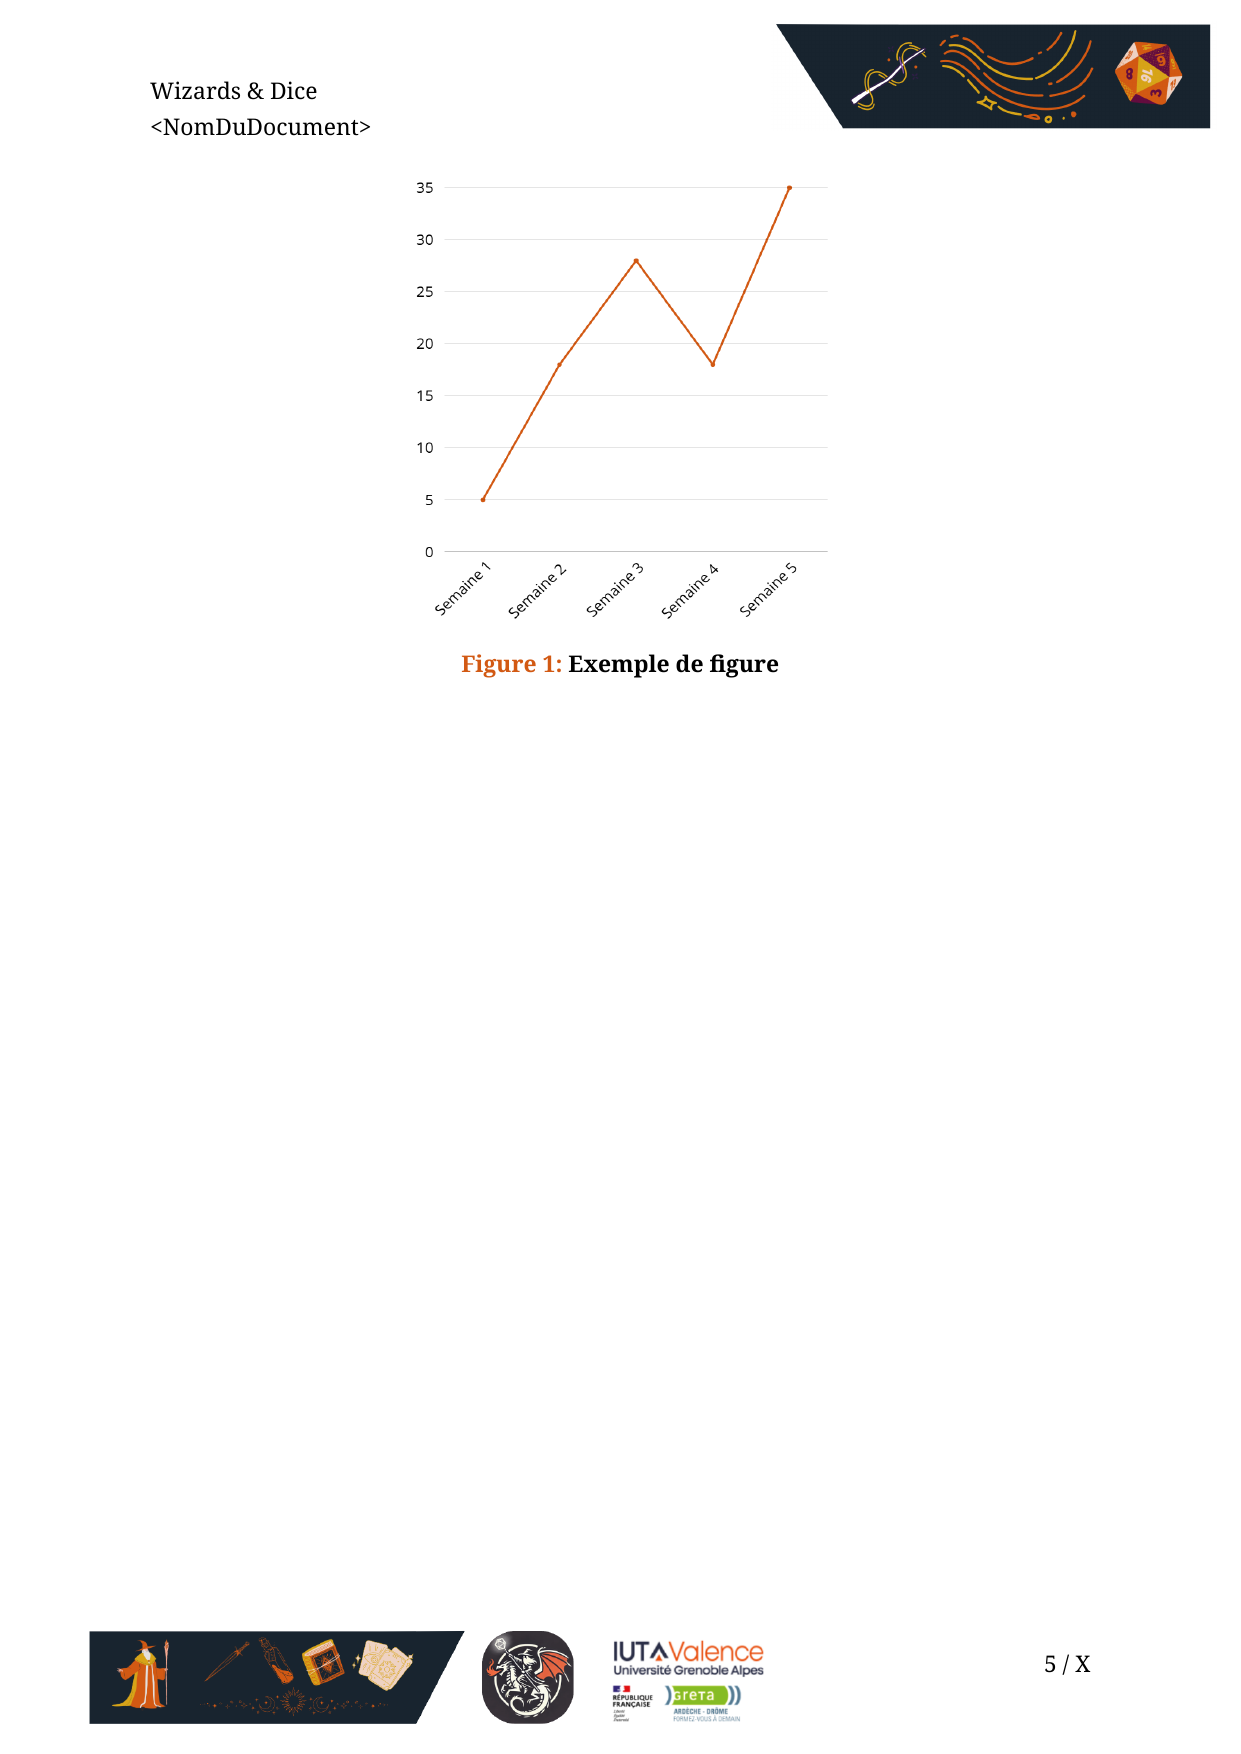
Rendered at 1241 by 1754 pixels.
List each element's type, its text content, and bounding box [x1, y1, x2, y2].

picture [393, 162, 848, 631]
text Figure 1: Exemple de figure [393, 631, 847, 679]
picture [771, 21, 1218, 131]
picture [81, 1620, 788, 1733]
